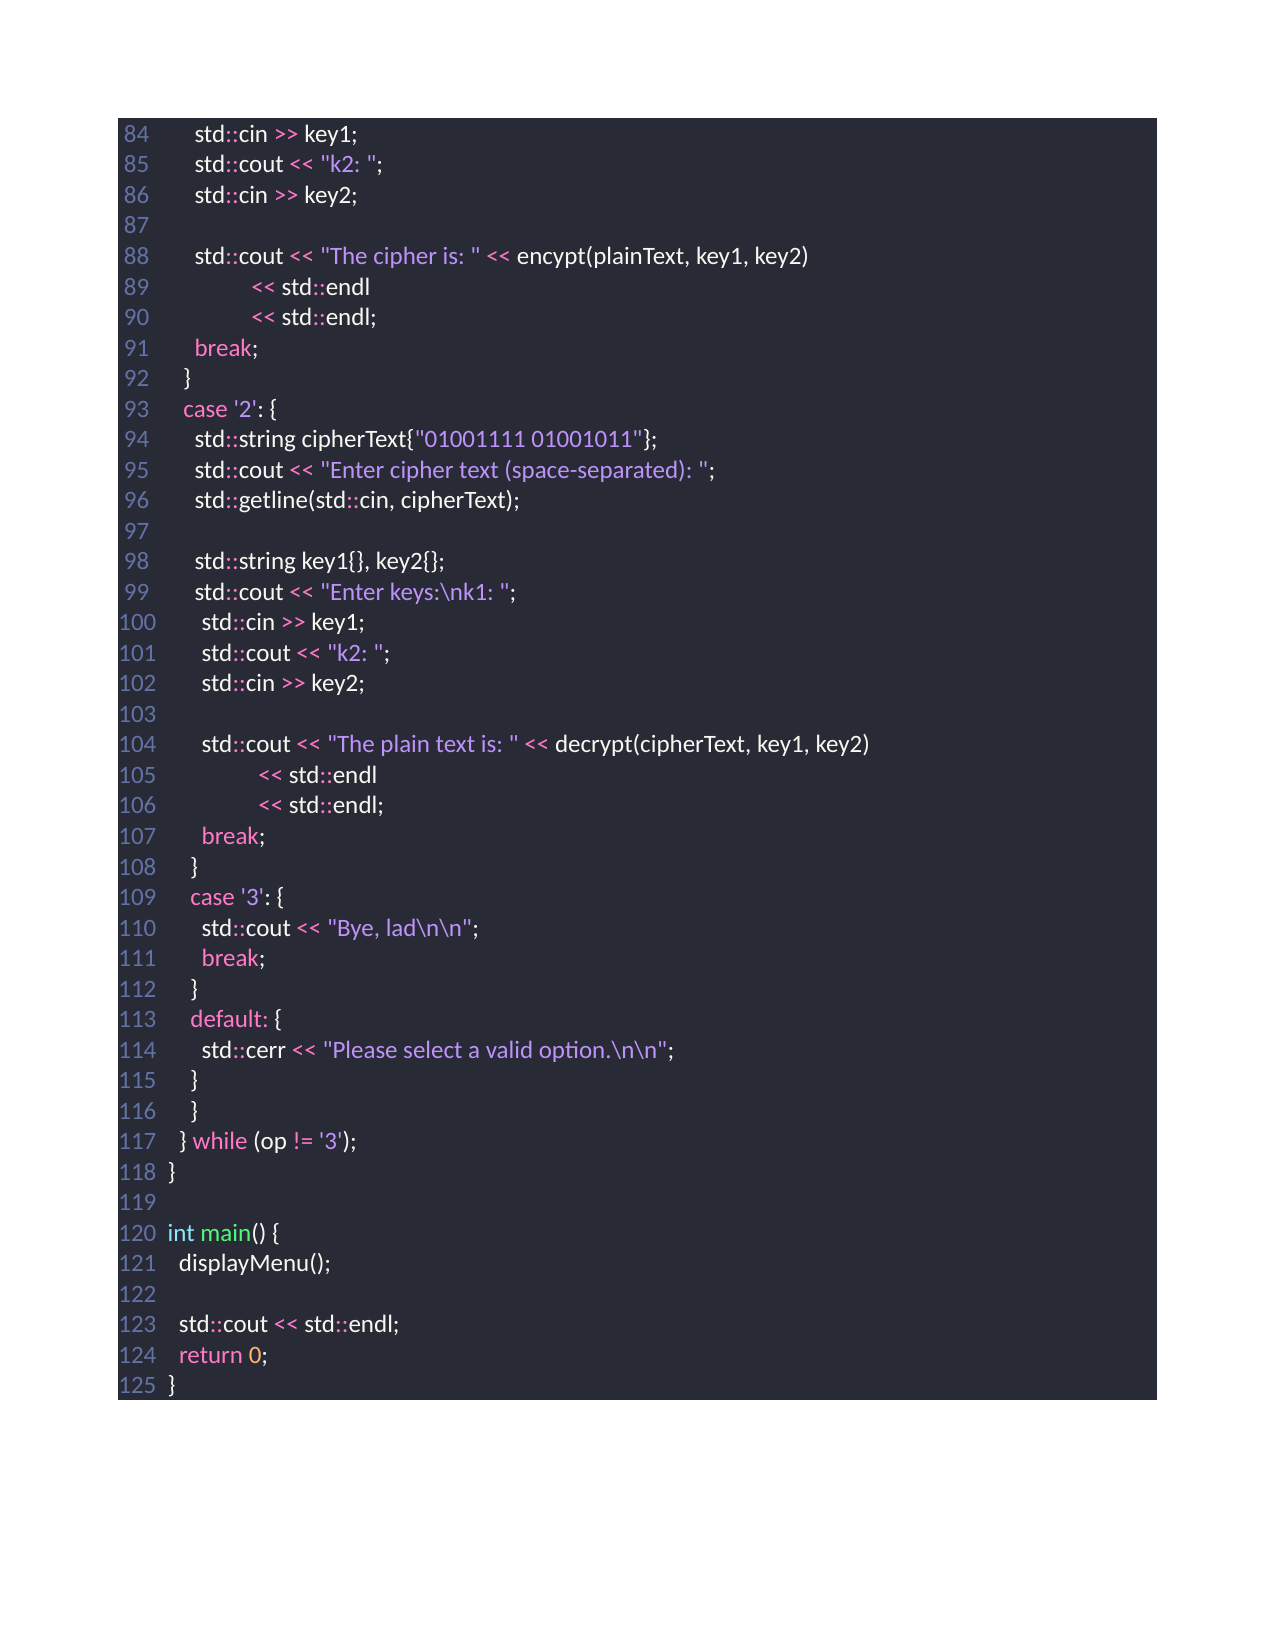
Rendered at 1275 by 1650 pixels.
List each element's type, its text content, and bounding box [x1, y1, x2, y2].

text 107 break; [118, 820, 1157, 851]
text 122 [118, 1278, 1157, 1308]
text 95 std::cout << "Enter cipher text (space-separated): "; [118, 454, 1157, 484]
text 103 [118, 698, 1157, 728]
text 114 std::cerr << "Please select a valid option.\n\n"; [118, 1034, 1157, 1064]
text 123 std::cout << std::endl; [118, 1308, 1157, 1339]
text 113 default: { [118, 1003, 1157, 1034]
text 88 std::cout << "The cipher is: " << encypt(plainText, key1, key2) [118, 240, 1157, 271]
text 89 << std::endl [118, 271, 1157, 301]
text 85 std::cout << "k2: "; [118, 149, 1157, 179]
text 84 std::cin >> key1; [118, 118, 1157, 149]
text 110 std::cout << "Bye, lad\n\n"; [118, 912, 1157, 942]
text 119 [118, 1186, 1157, 1217]
text 86 std::cin >> key2; [118, 179, 1157, 210]
text 94 std::string cipherText{"01001111 01001011"}; [118, 423, 1157, 454]
text 100 std::cin >> key1; [118, 606, 1157, 637]
text 97 [118, 515, 1157, 545]
text 112 } [118, 973, 1157, 1003]
text 111 break; [118, 942, 1157, 973]
text 93 case '2': { [118, 393, 1157, 423]
text 124 return 0; [118, 1339, 1157, 1369]
text 98 std::string key1{}, key2{}; [118, 545, 1157, 576]
text 109 case '3': { [118, 881, 1157, 912]
text 90 << std::endl; [118, 301, 1157, 332]
text 115 } [118, 1064, 1157, 1095]
text 105 << std::endl [118, 759, 1157, 789]
text 87 [118, 210, 1157, 240]
text 116 } [118, 1095, 1157, 1125]
text 125 } [118, 1369, 1157, 1400]
text 104 std::cout << "The plain text is: " << decrypt(cipherText, key1, key2) [118, 728, 1157, 759]
text 108 } [118, 851, 1157, 881]
text 101 std::cout << "k2: "; [118, 637, 1157, 667]
text 102 std::cin >> key2; [118, 667, 1157, 698]
text 117 } while (op != '3'); [118, 1125, 1157, 1156]
text 91 break; [118, 332, 1157, 362]
text 118 } [118, 1156, 1157, 1186]
text 120 int main() { [118, 1217, 1157, 1247]
text 121 displayMenu(); [118, 1247, 1157, 1278]
text 96 std::getline(std::cin, cipherText); [118, 484, 1157, 515]
text 92 } [118, 362, 1157, 393]
text 106 << std::endl; [118, 789, 1157, 820]
text 99 std::cout << "Enter keys:\nk1: "; [118, 576, 1157, 606]
